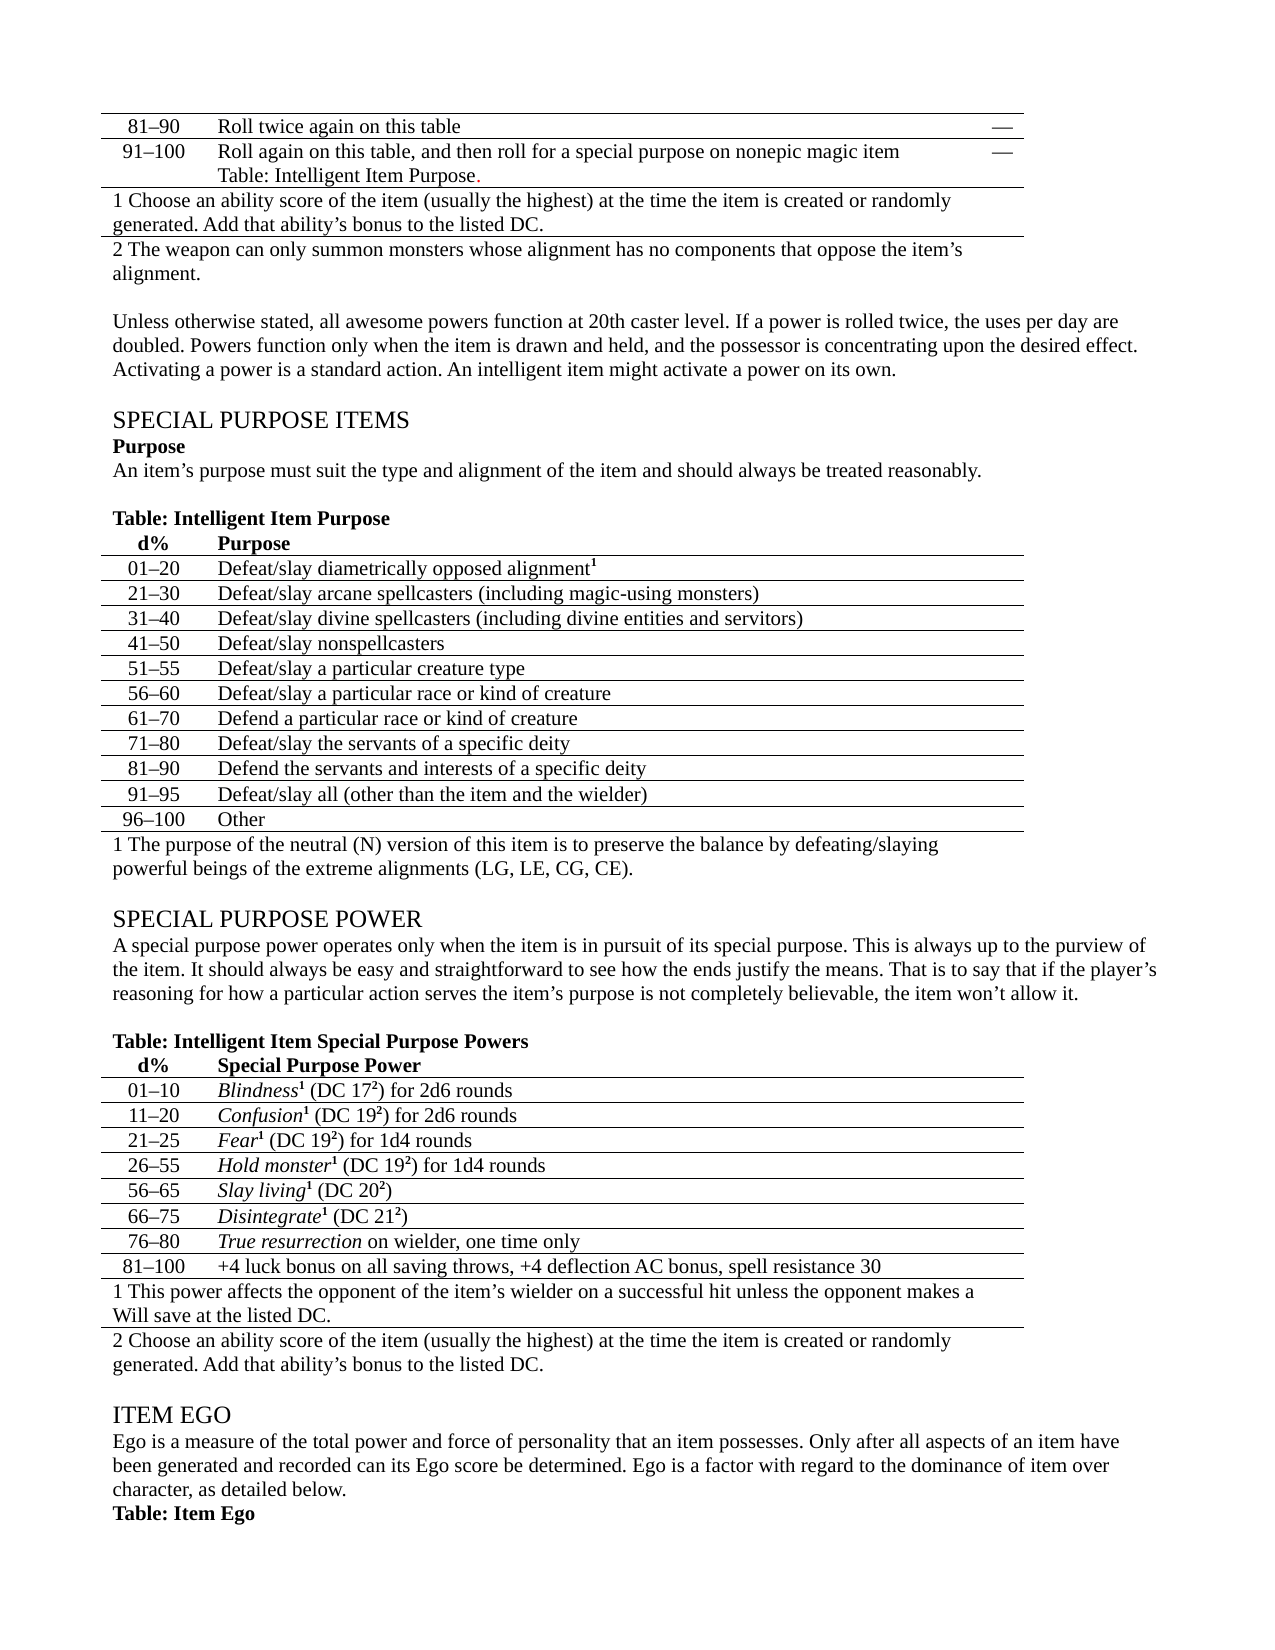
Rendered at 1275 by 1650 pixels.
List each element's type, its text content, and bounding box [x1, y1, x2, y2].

table_cell 51–55 [101, 656, 206, 680]
table_cell 76–80 [101, 1229, 206, 1253]
table_cell Roll twice again on this table [206, 114, 919, 138]
table_cell Defeat/slay nonspellcasters [206, 631, 1024, 655]
text Ego is a measure of the total power and force of personality that an item possesses. Only after all aspects of an item have been generated and recorded can its Ego score be determined. Ego is a factor with regard to the dominance of item over character, as detailed below. [112, 1429, 1162, 1501]
table_header d% [101, 1053, 206, 1077]
table_cell 2 Choose an ability score of the item (usually the highest) at the time the item is created or randomly generated. Add that ability’s bonus to the listed DC. [101, 1328, 1024, 1376]
table_cell 21–25 [101, 1128, 206, 1152]
table_cell Defeat/slay a particular creature type [206, 656, 1024, 680]
text A special purpose power operates only when the item is in pursuit of its special purpose. This is always up to the purview of the item. It should always be easy and straightforward to see how the ends justify the means. That is to say that if the player’s reasoning for how a particular action serves the item’s purpose is not completely believable, the item won’t allow it. [112, 933, 1162, 1005]
table_cell 56–65 [101, 1179, 206, 1202]
table_cell 26–55 [101, 1153, 206, 1177]
table_cell Defend a particular race or kind of creature [206, 706, 1024, 730]
table_cell 2 The weapon can only summon monsters whose alignment has no components that oppose the item’s alignment. [101, 237, 1024, 285]
table_cell Defeat/slay divine spellcasters (including divine entities and servitors) [206, 606, 1024, 630]
table_cell 01–10 [101, 1078, 206, 1102]
table_cell 21–30 [101, 581, 206, 605]
subtitle SPECIAL PURPOSE ITEMS [112, 405, 1162, 434]
table_cell Defeat/slay all (other than the item and the wielder) [206, 781, 1024, 806]
table_cell 1 Choose an ability score of the item (usually the highest) at the time the item is created or randomly generated. Add that ability’s bonus to the listed DC. [101, 188, 1024, 236]
subtitle ITEM EGO [112, 1400, 1162, 1429]
table_cell Fear1 (DC 192) for 1d4 rounds [206, 1128, 1024, 1152]
table_cell 91–95 [101, 781, 206, 806]
table_header Special Purpose Power [206, 1053, 1024, 1077]
text An item’s purpose must suit the type and alignment of the item and should always be treated reasonably. [112, 458, 1162, 482]
table_cell 56–60 [101, 681, 206, 705]
subtitle Purpose [112, 434, 1162, 458]
table_cell Defeat/slay diametrically opposed alignment1 [206, 556, 1024, 579]
table_cell — [919, 114, 1024, 138]
table_cell Defeat/slay the servants of a specific deity [206, 731, 1024, 755]
table_cell 41–50 [101, 631, 206, 655]
table_cell Blindness1 (DC 172) for 2d6 rounds [206, 1078, 1024, 1102]
table_cell Confusion1 (DC 192) for 2d6 rounds [206, 1103, 1024, 1127]
text Table: Intelligent Item Special Purpose Powers [112, 1029, 1162, 1053]
table_cell 61–70 [101, 706, 206, 730]
table_cell Slay living1 (DC 202) [206, 1179, 1024, 1202]
table_cell 31–40 [101, 606, 206, 630]
table_cell Other [206, 807, 1024, 831]
table_cell 81–90 [101, 756, 206, 780]
table_cell 1 This power affects the opponent of the item’s wielder on a successful hit unless the opponent makes a Will save at the listed DC. [101, 1279, 1024, 1327]
table_cell 66–75 [101, 1204, 206, 1228]
table_cell 81–100 [101, 1254, 206, 1278]
table_cell True resurrection on wielder, one time only [206, 1229, 1024, 1253]
table_cell Disintegrate1 (DC 212) [206, 1204, 1024, 1228]
table_header Purpose [206, 530, 1024, 554]
table_cell Defeat/slay a particular race or kind of creature [206, 681, 1024, 705]
table_cell 1 The purpose of the neutral (N) version of this item is to preserve the balance by defeating/slaying powerful beings of the extreme alignments (LG, LE, CG, CE). [101, 832, 1024, 880]
table_cell +4 luck bonus on all saving throws, +4 deflection AC bonus, spell resistance 30 [206, 1254, 1024, 1278]
table_cell 11–20 [101, 1103, 206, 1127]
text Table: Item Ego [112, 1501, 1162, 1525]
table_cell 81–90 [101, 114, 206, 138]
text Unless otherwise stated, all awesome powers function at 20th caster level. If a power is rolled twice, the uses per day are doubled. Powers function only when the item is drawn and held, and the possessor is concentrating upon the desired effect. Activating a power is a standard action. An intelligent item might activate a power on its own. [112, 309, 1162, 381]
table_header d% [101, 530, 206, 554]
table_cell 96–100 [101, 807, 206, 831]
table_cell Defend the servants and interests of a specific deity [206, 756, 1024, 780]
table_cell — [919, 139, 1024, 187]
table_cell Hold monster1 (DC 192) for 1d4 rounds [206, 1153, 1024, 1177]
table_cell Defeat/slay arcane spellcasters (including magic-using monsters) [206, 581, 1024, 605]
table_cell 71–80 [101, 731, 206, 755]
text Table: Intelligent Item Purpose [112, 506, 1162, 530]
table_cell 91–100 [101, 139, 206, 187]
table_cell Roll again on this table, and then roll for a special purpose on nonepic magic item Table: Intelligent Item Purpose. [206, 139, 919, 187]
subtitle SPECIAL PURPOSE POWER [112, 904, 1162, 933]
table_cell 01–20 [101, 556, 206, 579]
